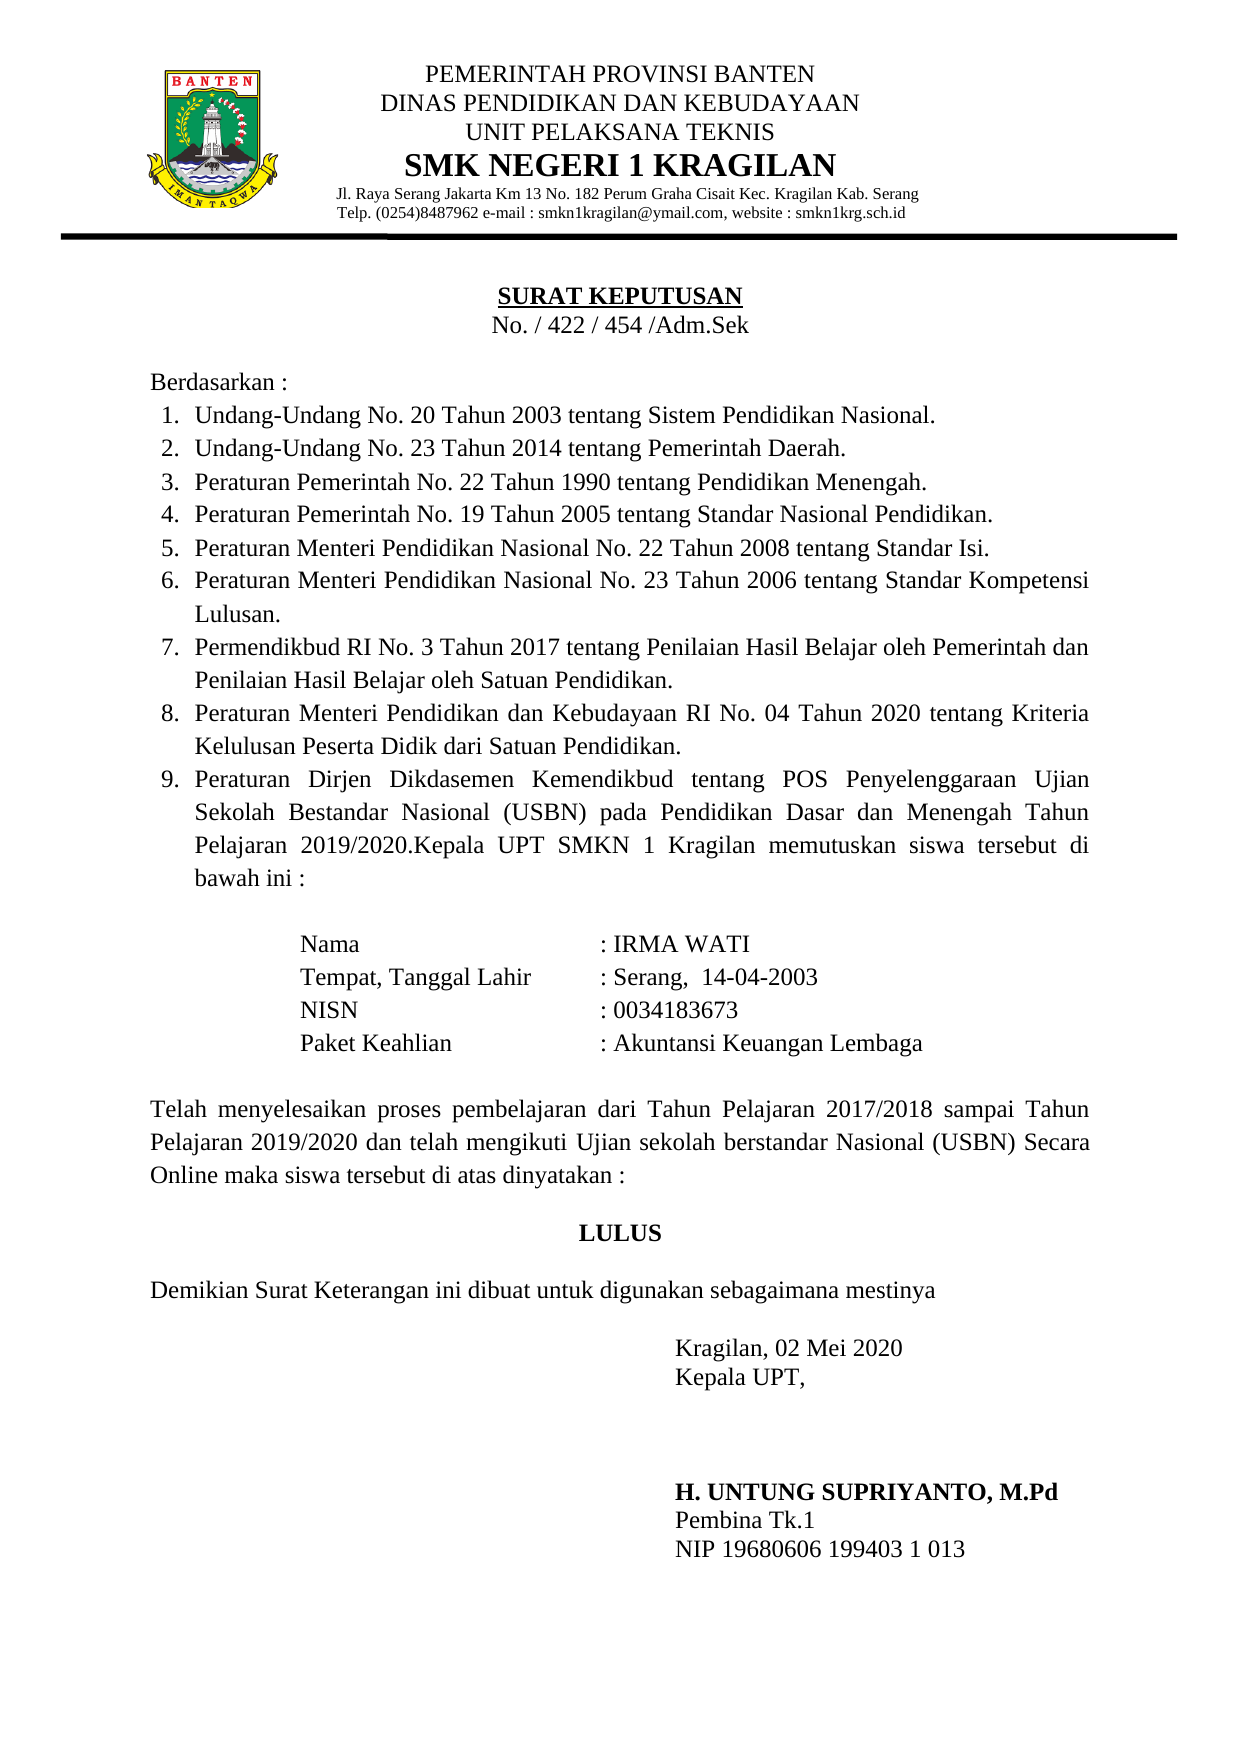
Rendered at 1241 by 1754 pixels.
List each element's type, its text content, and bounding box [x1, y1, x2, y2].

list Peraturan Pemerintah No. 19 Tahun 2005 tentang Standar Nasional Pendidikan. [179, 499, 1090, 528]
text Kepala UPT, [150, 1362, 1090, 1391]
text Pembina Tk.1 [150, 1506, 1090, 1534]
text SURAT KEPUTUSAN [150, 281, 1090, 310]
text Demikian Surat Keterangan ini dibuat untuk digunakan sebagaimana mestinya [150, 1276, 1090, 1304]
list Peraturan Menteri Pendidikan dan Kebudayaan RI No. 04 Tahun 2020 tentang Kriteria Kelulusan Peserta Didik dari Satuan Pendidikan. [179, 698, 1090, 759]
list Undang-Undang No. 20 Tahun 2003 tentang Sistem Pendidikan Nasional. [179, 401, 1090, 429]
text NIP 19680606 199403 1 013 [150, 1534, 1090, 1563]
list Peraturan Menteri Pendidikan Nasional No. 22 Tahun 2008 tentang Standar Isi. [179, 533, 1090, 561]
text H. UNTUNG SUPRIYANTO, M.Pd [150, 1477, 1090, 1506]
text Nama : IRMA WATI [150, 929, 1090, 958]
text No. / 422 / 454 /Adm.Sek [150, 310, 1090, 339]
text Telah menyelesaikan proses pembelajaran dari Tahun Pelajaran 2017/2018 sampai Tahun Pelajaran 2019/2020 dan telah mengikuti Ujian sekolah berstandar Nasional (USBN) Secara Online maka siswa tersebut di atas dinyatakan : [150, 1094, 1090, 1189]
text NISN : 0034183673 [150, 995, 1090, 1024]
list Undang-Undang No. 23 Tahun 2014 tentang Pemerintah Daerah. [179, 433, 1090, 462]
list Permendikbud RI No. 3 Tahun 2017 tentang Penilaian Hasil Belajar oleh Pemerintah dan Penilaian Hasil Belajar oleh Satuan Pendidikan. [179, 632, 1090, 693]
text LULUS [150, 1218, 1090, 1247]
text Tempat, Tanggal Lahir : Serang, 14-04-2003 [150, 962, 1090, 991]
picture [146, 70, 279, 208]
text Paket Keahlian : Akuntansi Keuangan Lembaga [150, 1028, 1090, 1057]
list Peraturan Dirjen Dikdasemen Kemendikbud tentang POS Penyelenggaraan Ujian Sekolah Bestandar Nasional (USBN) pada Pendidikan Dasar dan Menengah Tahun Pelajaran 2019/2020.Kepala UPT SMKN 1 Kragilan memutuskan siswa tersebut di bawah ini : [179, 764, 1090, 892]
text Kragilan, 02 Mei 2020 [150, 1333, 1090, 1362]
list Peraturan Pemerintah No. 22 Tahun 1990 tentang Pendidikan Menengah. [179, 467, 1090, 495]
list Peraturan Menteri Pendidikan Nasional No. 23 Tahun 2006 tentang Standar Kompetensi Lulusan. [179, 566, 1090, 627]
text Berdasarkan : [150, 367, 1090, 396]
